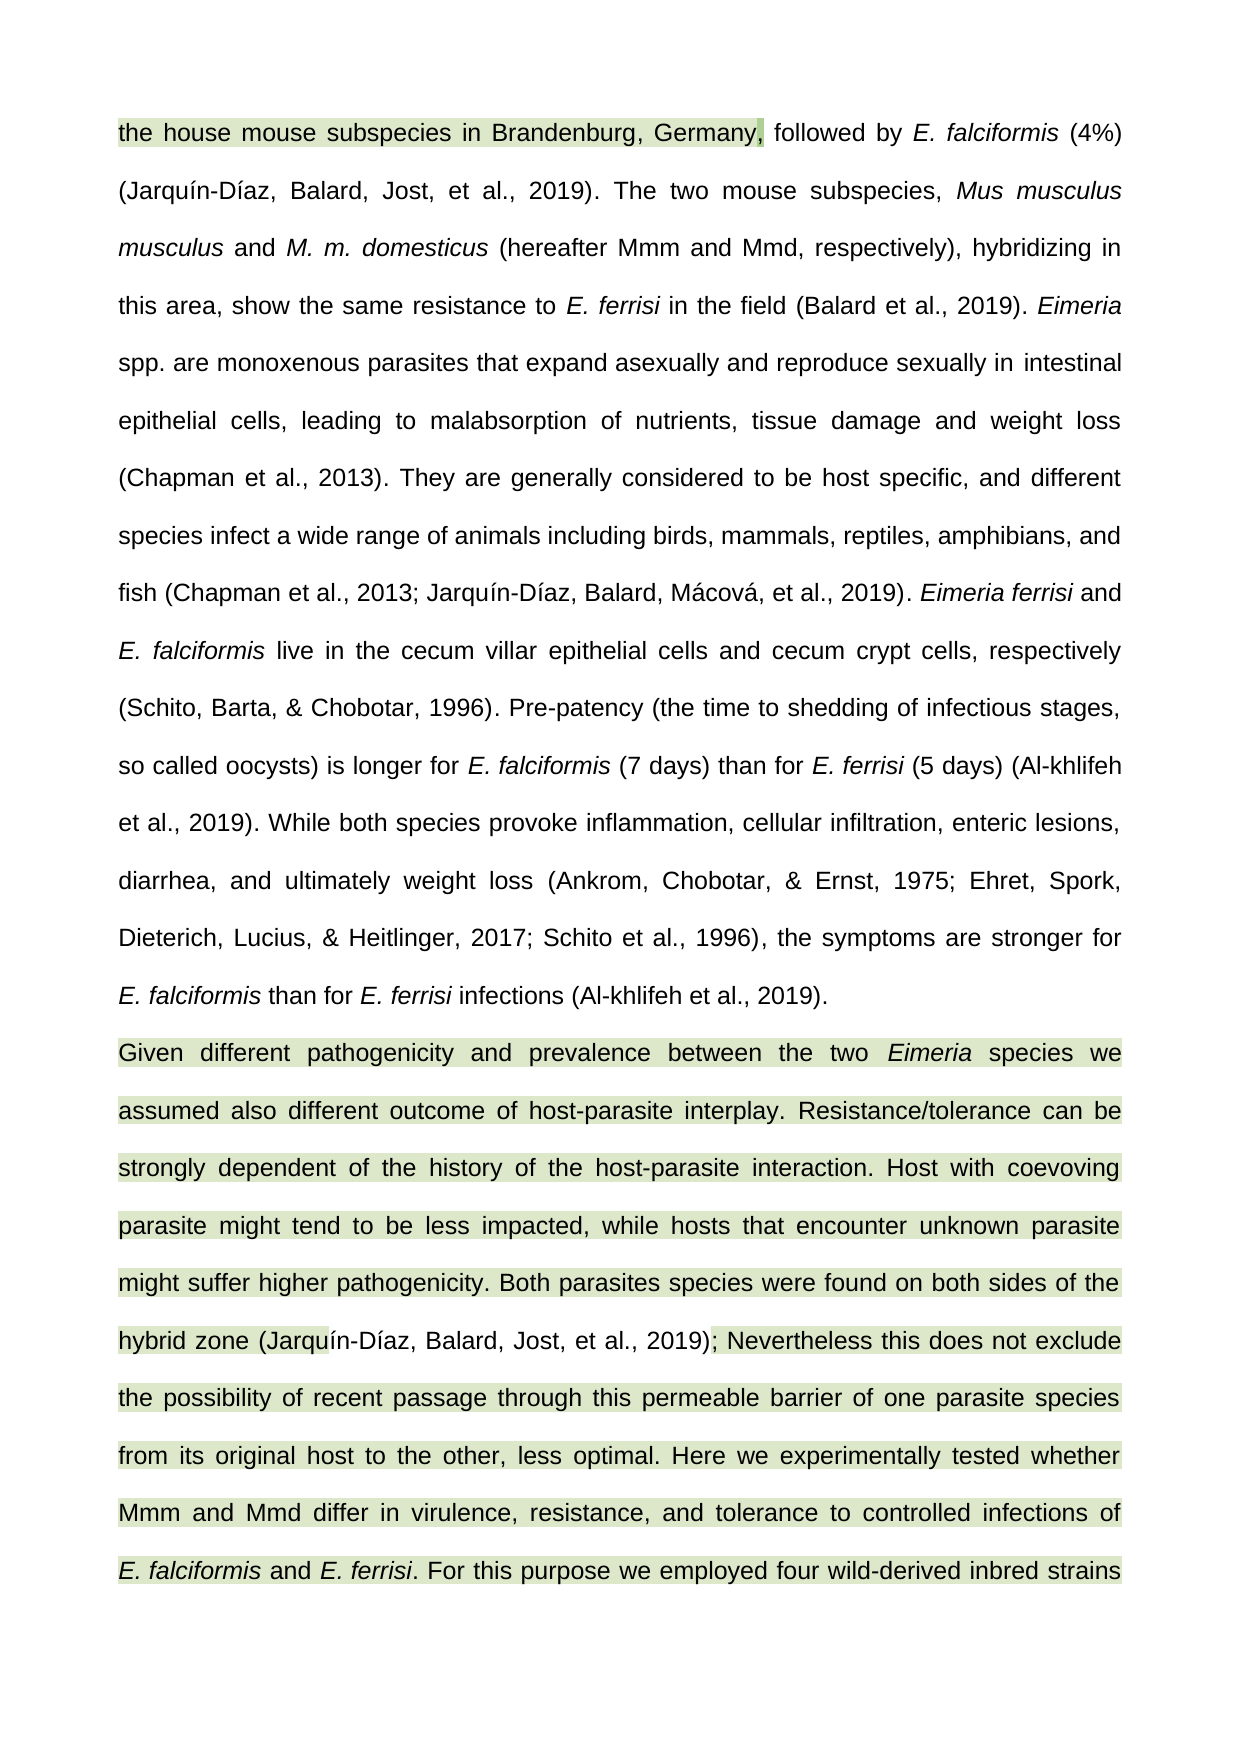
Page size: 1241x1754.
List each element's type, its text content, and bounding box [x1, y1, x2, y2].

text the house mouse subspecies in Brandenburg, Germany, followed by E. falciformis (4%) (Jarquín-Díaz, Balard, Jost, et al., 2019). The two mouse subspecies, Mus musculus musculus and M. m. domesticus (hereafter Mmm and Mmd, respectively), hybridizing in this area, show the same resistance to E. ferrisi in the field (Balard et al., 2019). Eimeria spp. are monoxenous parasites that expand asexually and reproduce sexually in intestinal epithelial cells, leading to malabsorption of nutrients, tissue damage and weight loss (Chapman et al., 2013). They are generally considered to be host specific, and different species infect a wide range of animals including birds, mammals, reptiles, amphibians, and fish (Chapman et al., 2013; Jarquín-Díaz, Balard, Mácová, et al., 2019). Eimeria ferrisi and E. falciformis live in the cecum villar epithelial cells and cecum crypt cells, respectively (Schito, Barta, & Chobotar, 1996). Pre-patency (the time to shedding of infectious stages, so called oocysts) is longer for E. falciformis (7 days) than for E. ferrisi (5 days) (Al-khlifeh et al., 2019). While both species provoke inflammation, cellular infiltration, enteric lesions, diarrhea, and ultimately weight loss (Ankrom, Chobotar, & Ernst, 1975; Ehret, Spork, Dieterich, Lucius, & Heitlinger, 2017; Schito et al., 1996), the symptoms are stronger for E. falciformis than for E. ferrisi infections (Al-khlifeh et al., 2019). [118, 118, 1122, 1009]
text Given different pathogenicity and prevalence between the two Eimeria species we assumed also different outcome of host-parasite interplay. Resistance/tolerance can be strongly dependent of the history of the host-parasite interaction. Host with coevoving parasite might tend to be less impacted, while hosts that encounter unknown parasite might suffer higher pathogenicity. Both parasites species were found on both sides of the hybrid zone (Jarquín-Díaz, Balard, Jost, et al., 2019); Nevertheless this does not exclude the possibility of recent passage through this permeable barrier of one parasite species from its original host to the other, less optimal. Here we experimentally tested whether Mmm and Mmd differ in virulence, resistance, and tolerance to controlled infections of E. falciformis and E. ferrisi. For this purpose we employed four wild-derived inbred strains [118, 1038, 1122, 1584]
